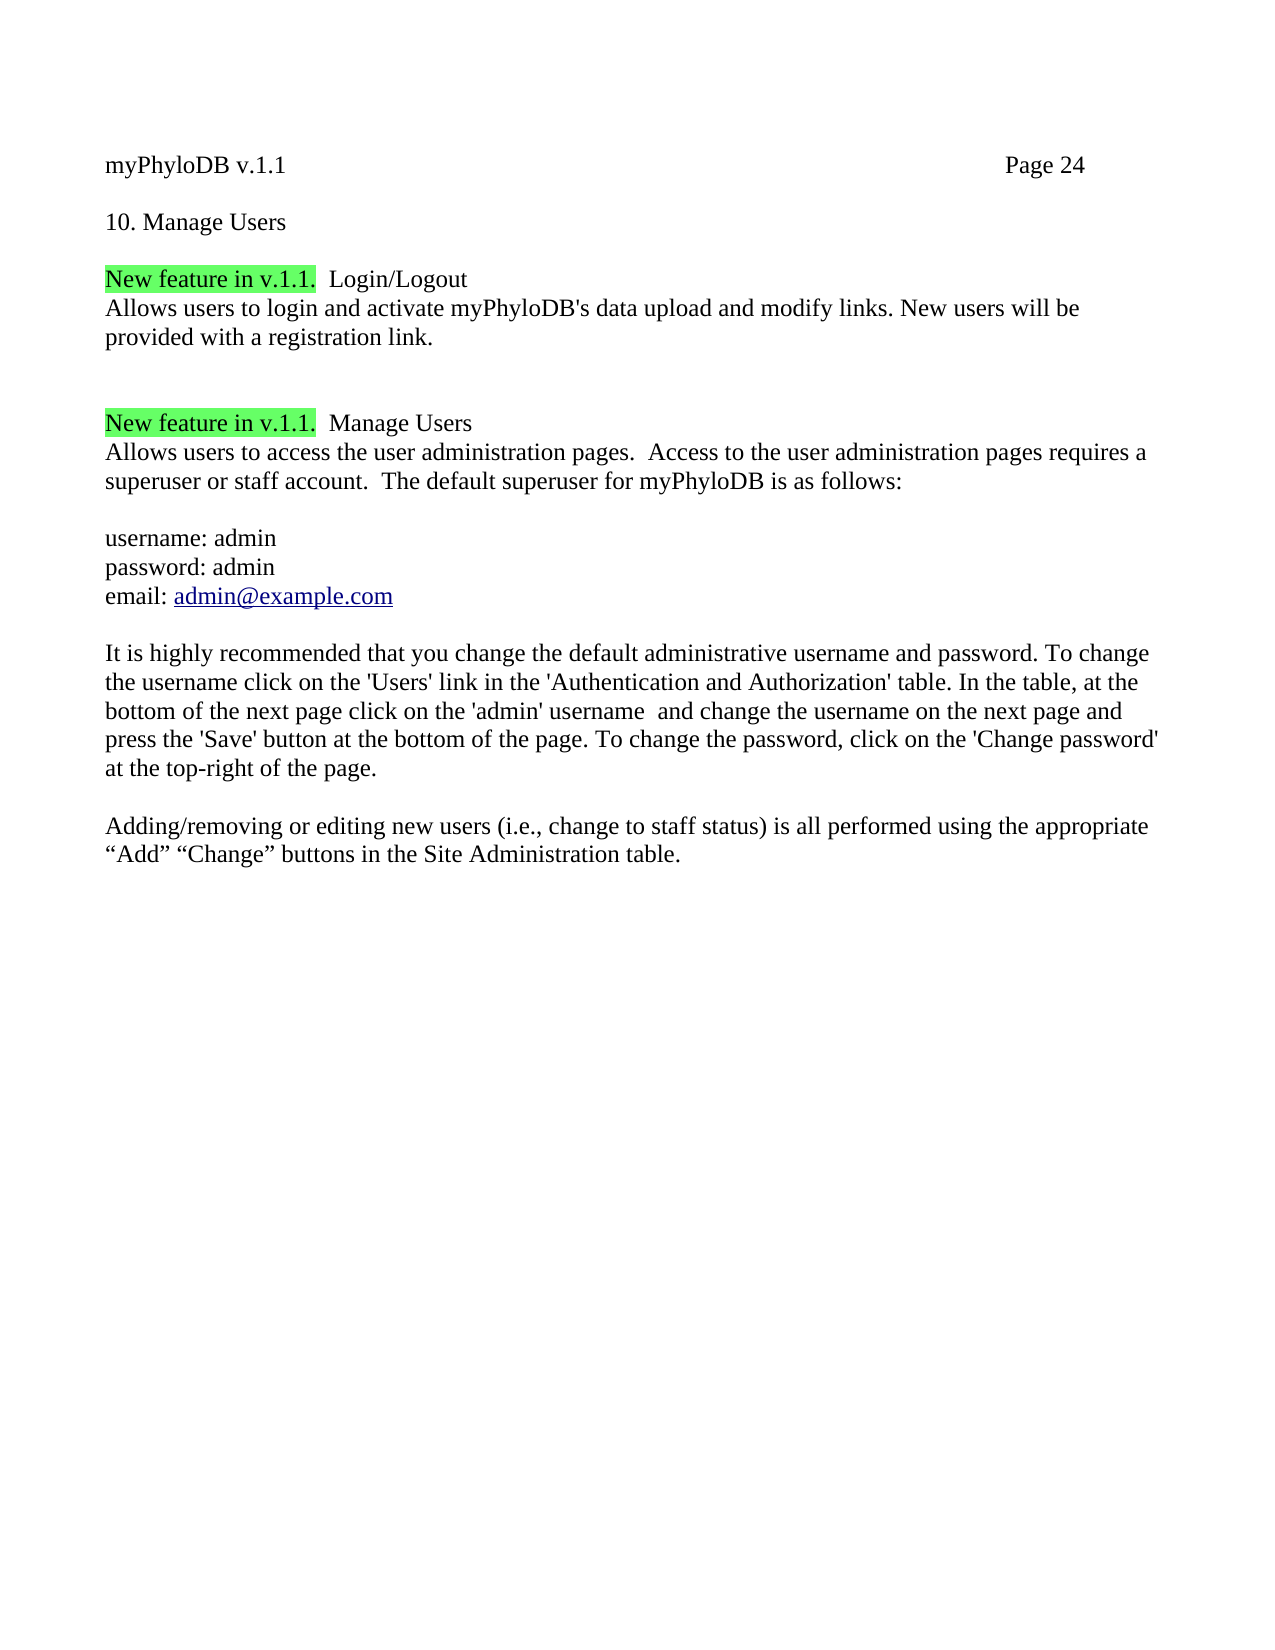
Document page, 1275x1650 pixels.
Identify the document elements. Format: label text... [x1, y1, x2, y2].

text New feature in v.1.1. Manage Users [105, 408, 1170, 437]
text It is highly recommended that you change the default administrative username and password. To change the username click on the 'Users' link in the 'Authentication and Authorization' table. In the table, at the bottom of the next page click on the 'admin' username and change the username on the next page and press the 'Save' button at the bottom of the page. To change the password, click on the 'Change password' at the top-right of the page. [105, 638, 1170, 782]
text email: admin@example.com [105, 581, 1170, 609]
text username: admin [105, 523, 1170, 552]
text Adding/removing or editing new users (i.e., change to staff status) is all performed using the appropriate “Add” “Change” buttons in the Site Administration table. [105, 811, 1170, 868]
text Allows users to login and activate myPhyloDB's data upload and modify links. New users will be provided with a registration link. [105, 293, 1170, 351]
text Allows users to access the user administration pages. Access to the user administration pages requires a superuser or staff account. The default superuser for myPhyloDB is as follows: [105, 437, 1170, 494]
text New feature in v.1.1. Login/Logout [105, 264, 1170, 293]
text 10. Manage Users [105, 207, 1170, 236]
text password: admin [105, 552, 1170, 581]
